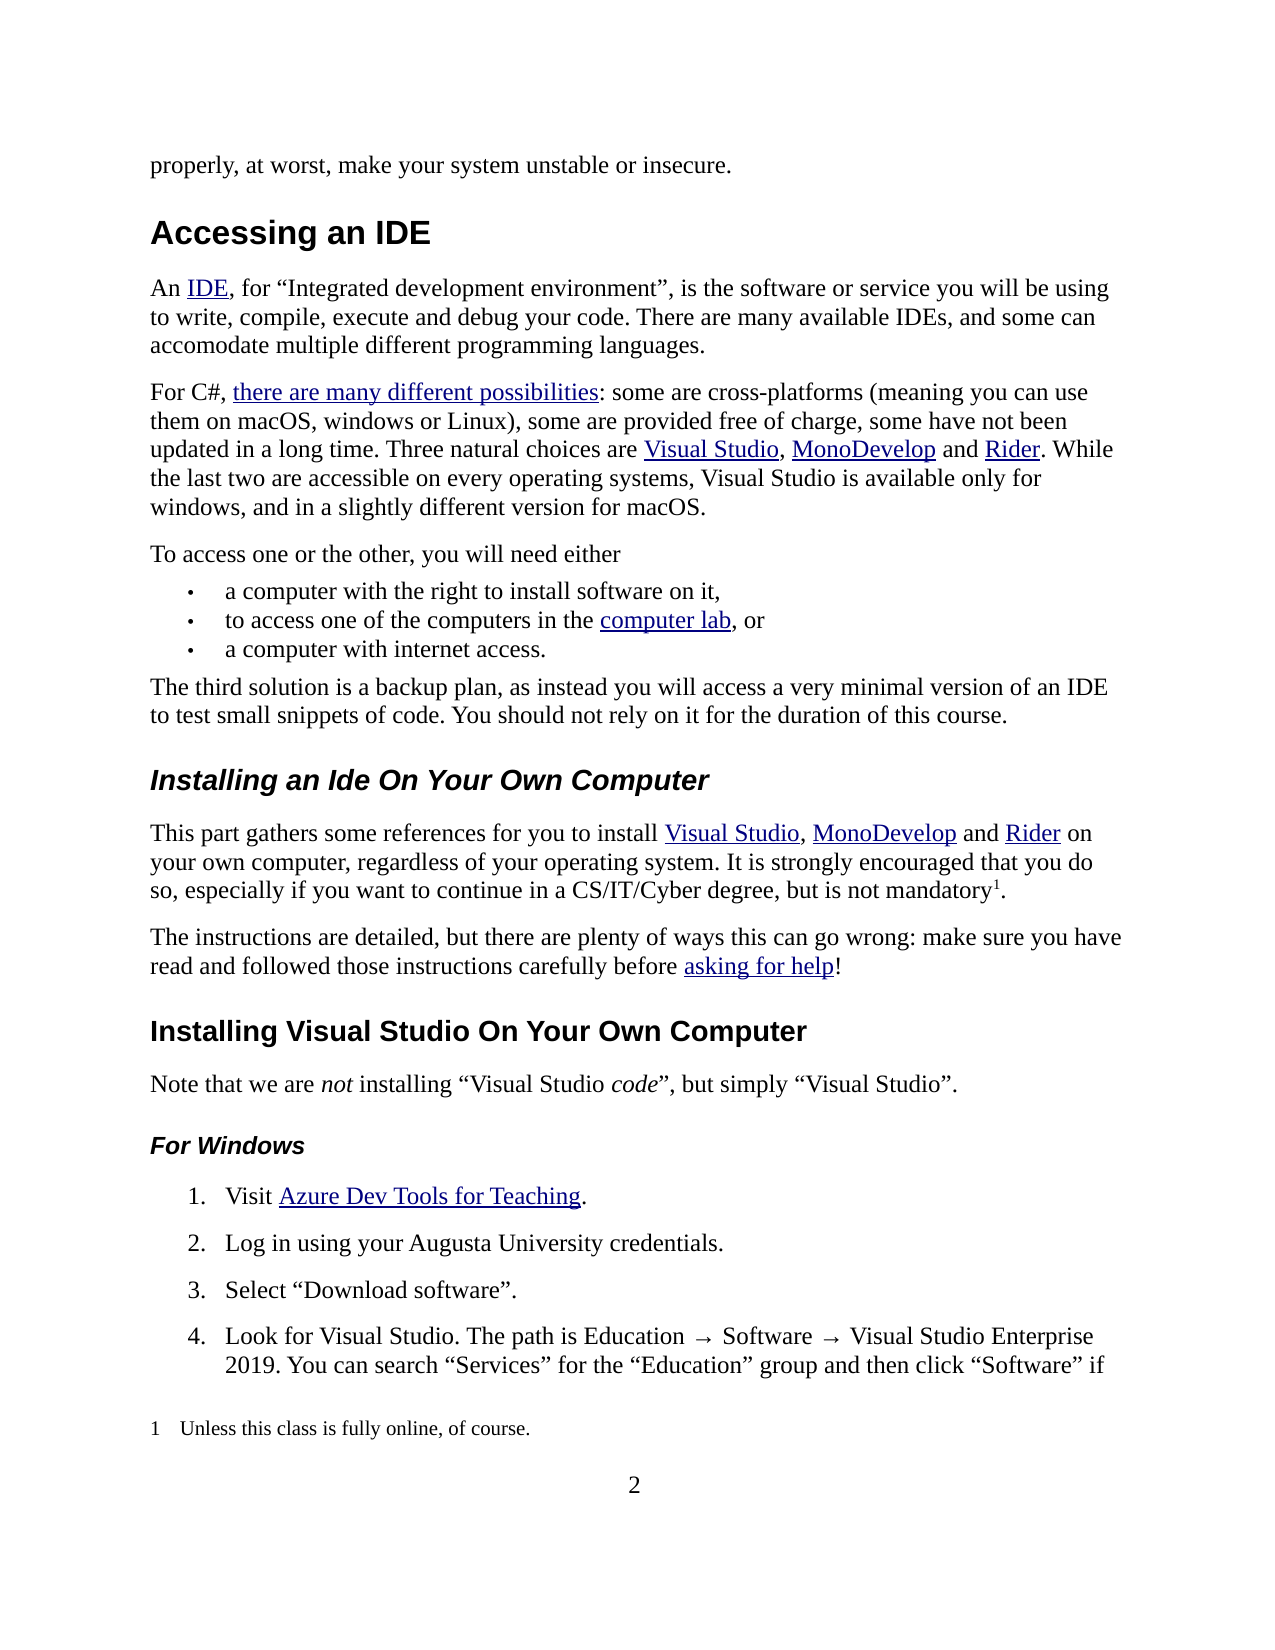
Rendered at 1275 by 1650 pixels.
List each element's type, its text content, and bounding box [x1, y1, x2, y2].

list Look for Visual Studio. The path is Education → Software → Visual Studio Enterprise 2019. You can search “Services” for the “Education” group and then click “Software” if [187, 1321, 1125, 1379]
list a computer with the right to install software on it, [187, 576, 1125, 605]
text For C#, there are many different possibilities: some are cross-platforms (meaning you can use them on macOS, windows or Linux), some are provided free of charge, some have not been updated in a long time. Three natural choices are Visual Studio, MonoDevelop and Rider. While the last two are accessible on every operating systems, Visual Studio is available only for windows, and in a slightly different version for macOS. [150, 377, 1125, 521]
text properly, at worst, make your system unstable or insecure. [150, 150, 1125, 179]
text An IDE, for “Integrated development environment”, is the software or service you will be using to write, compile, execute and debug your code. There are many available IDEs, and some can accomodate multiple different programming languages. [150, 273, 1125, 359]
list to access one of the computers in the computer lab, or [187, 605, 1125, 634]
text Note that we are not installing “Visual Studio code”, but simply “Visual Studio”. [150, 1069, 1125, 1097]
text This part gathers some references for you to install Visual Studio, MonoDevelop and Rider on your own computer, regardless of your operating system. It is strongly encouraged that you do so, especially if you want to continue in a CS/IT/Cyber degree, but is not mandatory. [150, 818, 1125, 904]
text The instructions are detailed, but there are plenty of ways this can go wrong: make sure you have read and followed those instructions carefully before asking for help! [150, 922, 1125, 980]
list Select “Download software”. [187, 1275, 1125, 1303]
list a computer with internet access. [187, 634, 1125, 663]
text The third solution is a backup plan, as instead you will access a very minimal version of an IDE to test small snippets of code. You should not rely on it for the duration of this course. [150, 672, 1125, 729]
text Unless this class is fully online, of course. [150, 1416, 1125, 1440]
subtitle Accessing an IDE [150, 213, 1125, 251]
subtitle Installing Visual Studio On Your Own Computer [150, 1014, 1125, 1047]
subtitle Installing an Ide On Your Own Computer [150, 763, 1125, 797]
text To access one or the other, you will need either [150, 539, 1125, 567]
list Log in using your Augusta University credentials. [187, 1228, 1125, 1257]
subtitle For Windows [150, 1131, 1125, 1160]
list Visit Azure Dev Tools for Teaching. [187, 1181, 1125, 1210]
